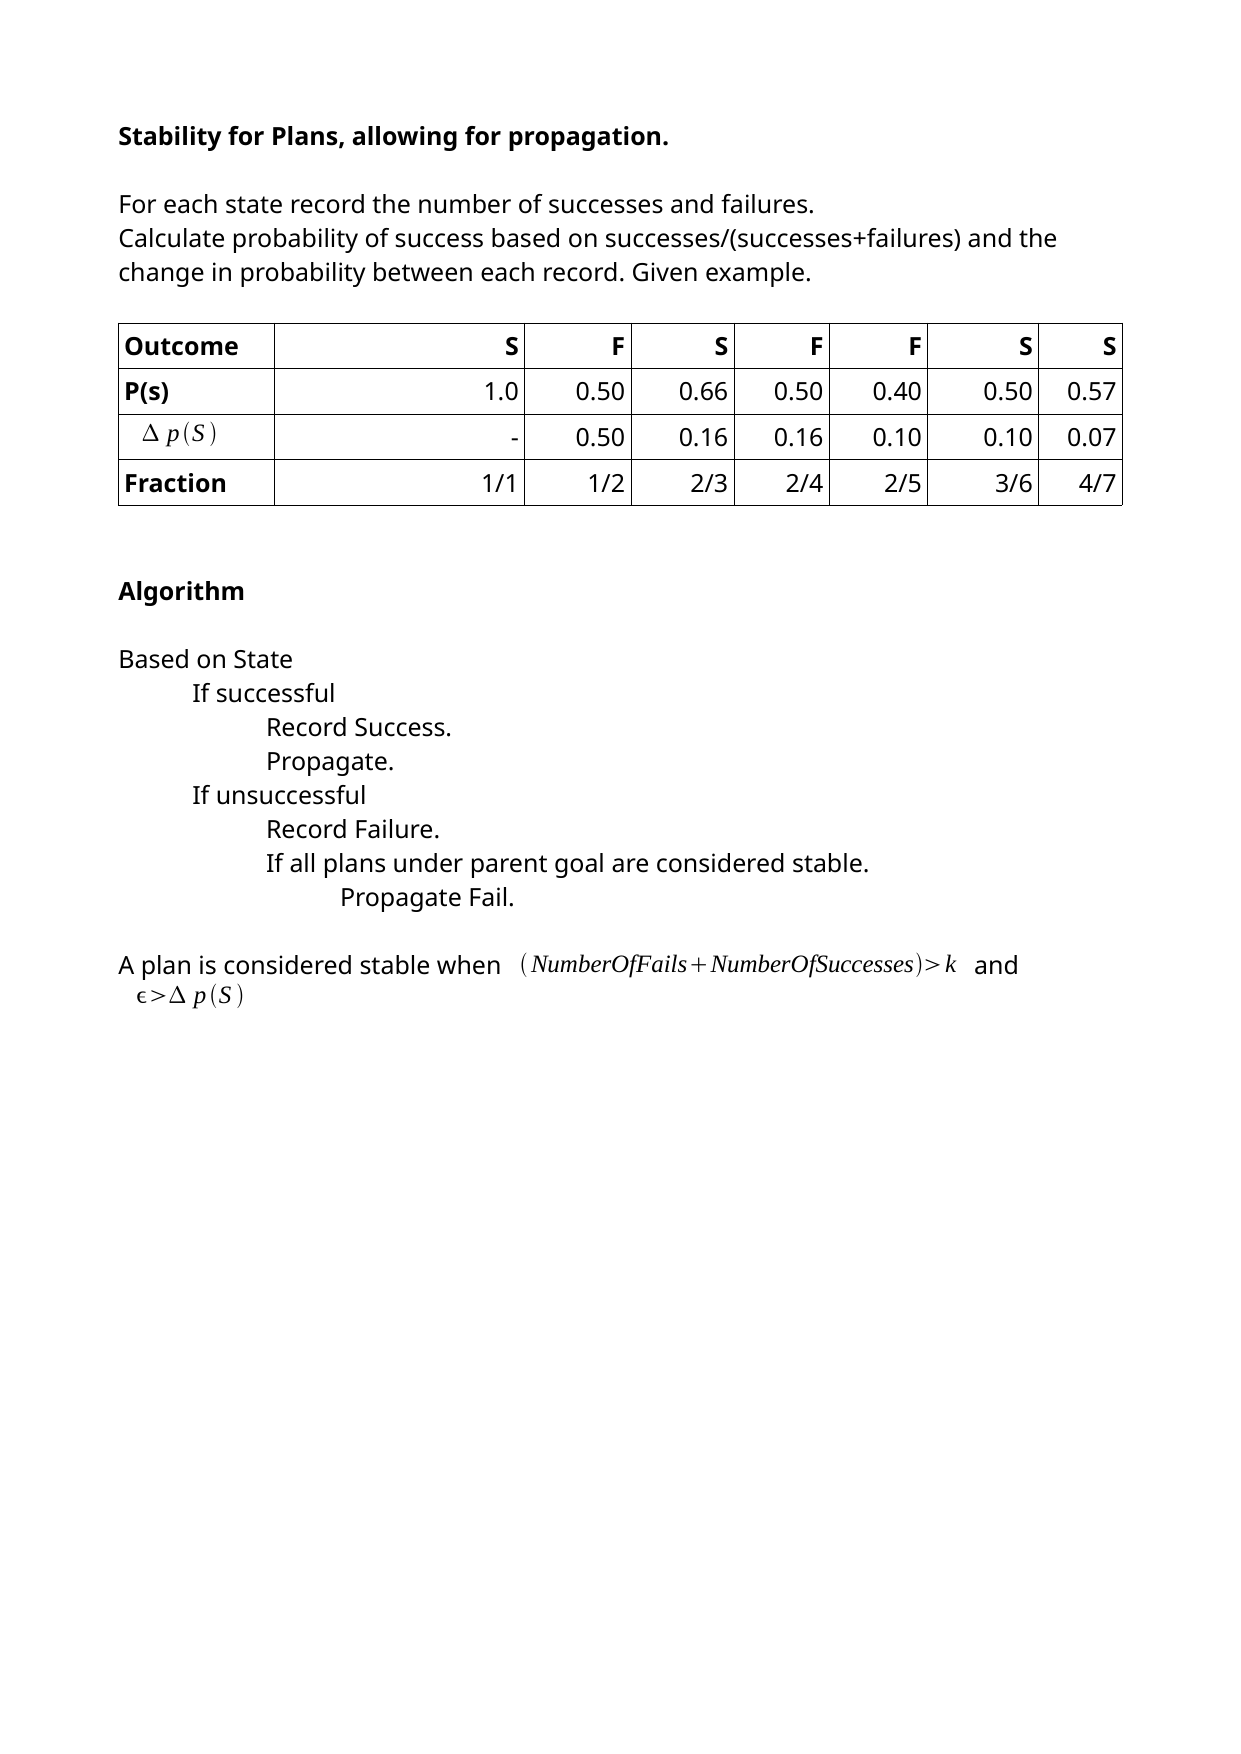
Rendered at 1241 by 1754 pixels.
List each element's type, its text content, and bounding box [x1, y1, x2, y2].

table_cell 3/6 [928, 460, 1038, 505]
table_cell Fraction [119, 460, 274, 505]
table_cell 0.50 [928, 369, 1038, 414]
table_header S [275, 324, 524, 368]
table_cell 0.07 [1039, 415, 1122, 459]
table_cell 1.0 [275, 369, 524, 414]
table_cell 4/7 [1039, 460, 1122, 505]
table_cell 2/5 [830, 460, 927, 505]
table_header S [1039, 324, 1122, 368]
table_cell 1/2 [525, 460, 631, 505]
text If successful [118, 675, 1122, 709]
table_header F [830, 324, 927, 368]
table_cell [119, 415, 274, 459]
table_header F [735, 324, 829, 368]
text A plan is considered stable whenand [118, 948, 1122, 1011]
table_cell 0.50 [525, 369, 631, 414]
table_cell 0.16 [735, 415, 829, 459]
text For each state record the number of successes and failures. [118, 186, 1122, 220]
table_header Outcome [119, 324, 274, 368]
table_cell 0.66 [632, 369, 734, 414]
table_cell 0.50 [525, 415, 631, 459]
table_cell 0.40 [830, 369, 927, 414]
table_cell 0.16 [632, 415, 734, 459]
text Calculate probability of success based on successes/(successes+failures) and the change in probability between each record. Given example. [118, 220, 1122, 288]
table_header S [632, 324, 734, 368]
text Stability for Plans, allowing for propagation. [118, 118, 1122, 152]
table_cell 0.50 [735, 369, 829, 414]
table_cell 0.10 [928, 415, 1038, 459]
table_cell 0.57 [1039, 369, 1122, 414]
text Based on State [118, 641, 1122, 675]
text Record Failure. [118, 812, 1122, 846]
table_cell - [275, 415, 524, 459]
table_cell 2/4 [735, 460, 829, 505]
table_header S [928, 324, 1038, 368]
text Propagate Fail. [118, 880, 1122, 914]
table_cell P(s) [119, 369, 274, 414]
text Propagate. [118, 743, 1122, 778]
table_cell 0.10 [830, 415, 927, 459]
text If all plans under parent goal are considered stable. [118, 846, 1122, 880]
table_header F [525, 324, 631, 368]
text Record Success. [118, 709, 1122, 743]
table_cell 2/3 [632, 460, 734, 505]
text If unsuccessful [118, 778, 1122, 812]
text Algorithm [118, 573, 1122, 607]
table_cell 1/1 [275, 460, 524, 505]
